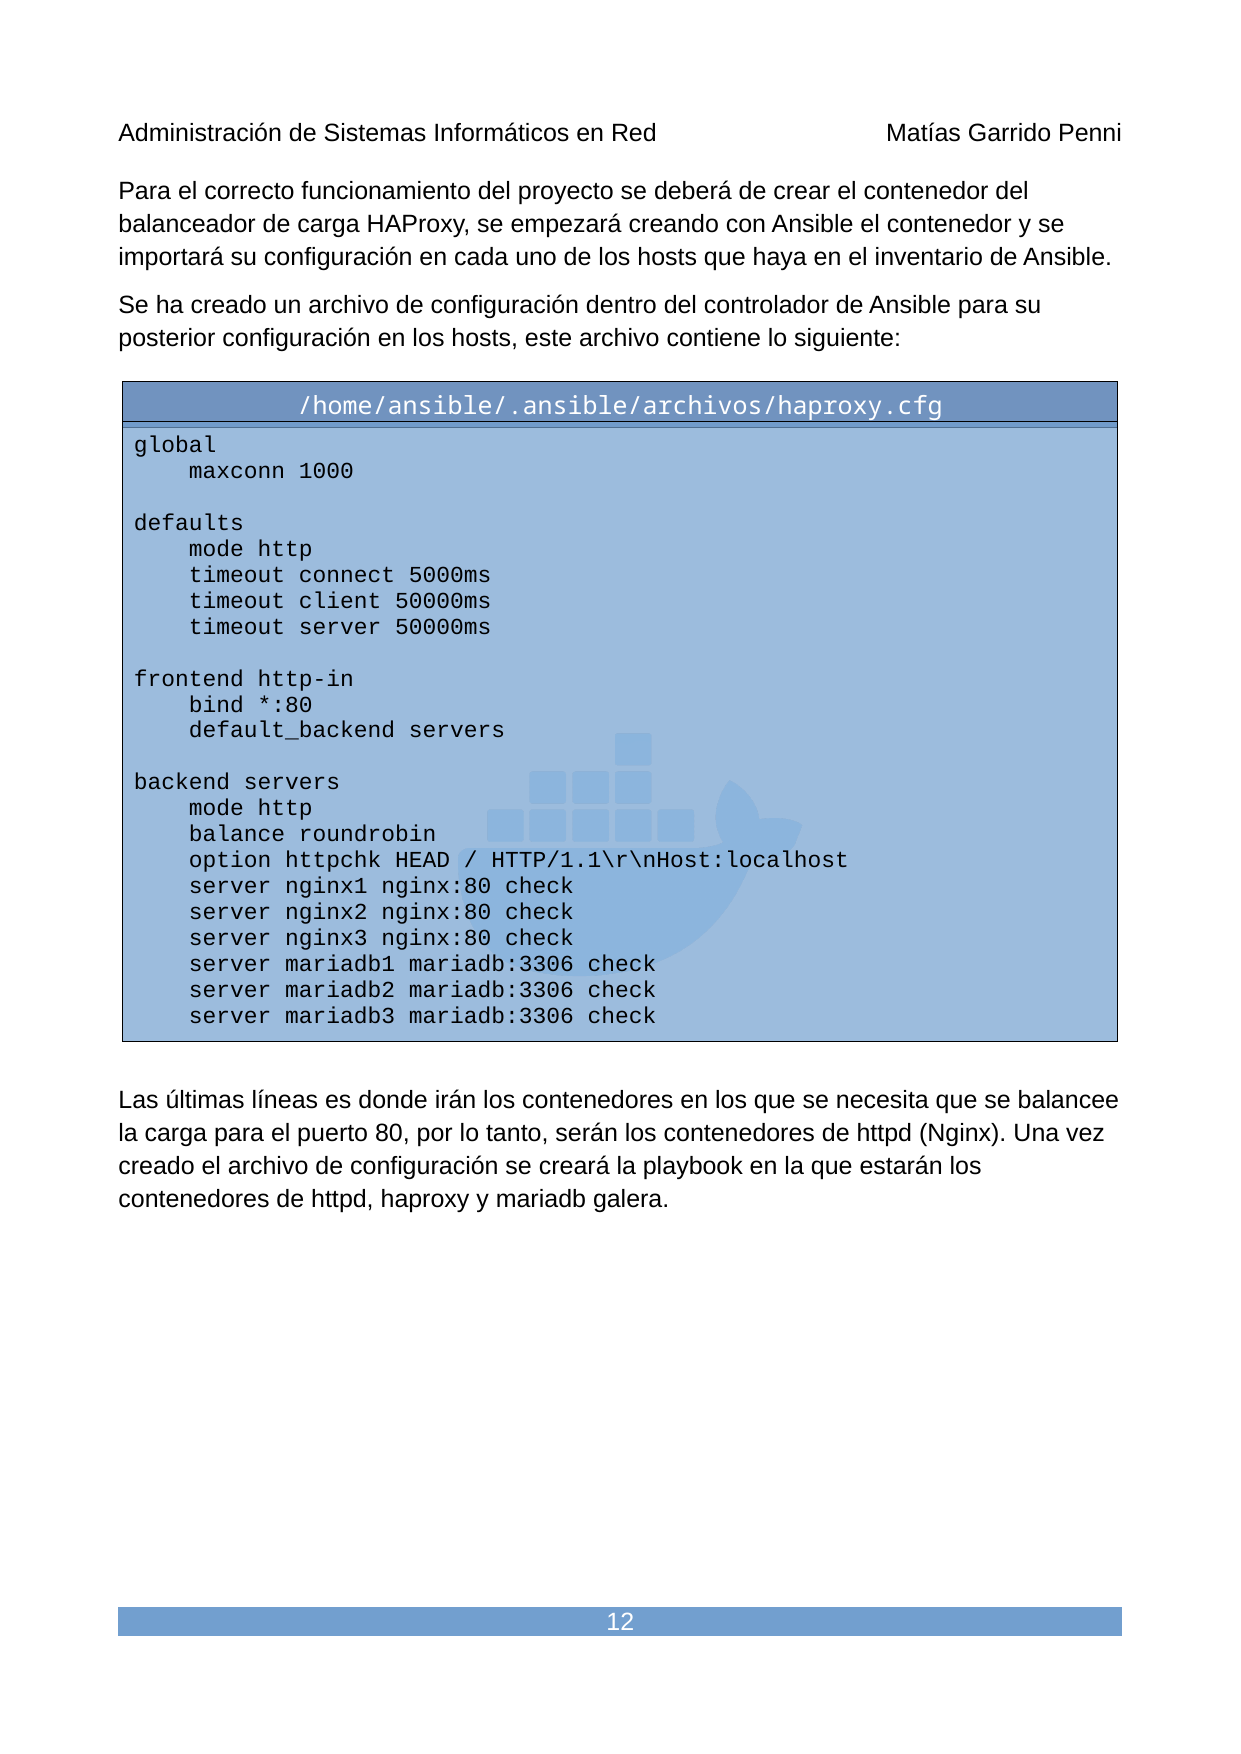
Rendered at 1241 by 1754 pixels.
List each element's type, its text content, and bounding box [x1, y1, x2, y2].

text Se ha creado un archivo de configuración dentro del controlador de Ansible para su posterior configuración en los hosts, este archivo contiene lo siguiente: [118, 290, 1122, 352]
text Las últimas líneas es donde irán los contenedores en los que se necesita que se balancee la carga para el puerto 80, por lo tanto, serán los contenedores de httpd (Nginx). Una vez creado el archivo de configuración se creará la playbook en la que estarán los contenedores de httpd, haproxy y mariadb galera. [118, 1085, 1122, 1212]
text Para el correcto funcionamiento del proyecto se deberá de crear el contenedor del balanceador de carga HAProxy, se empezará creando con Ansible el contenedor y se importará su configuración en cada uno de los hosts que haya en el inventario de Ansible. [118, 176, 1122, 271]
picture [248, 1042, 993, 1081]
